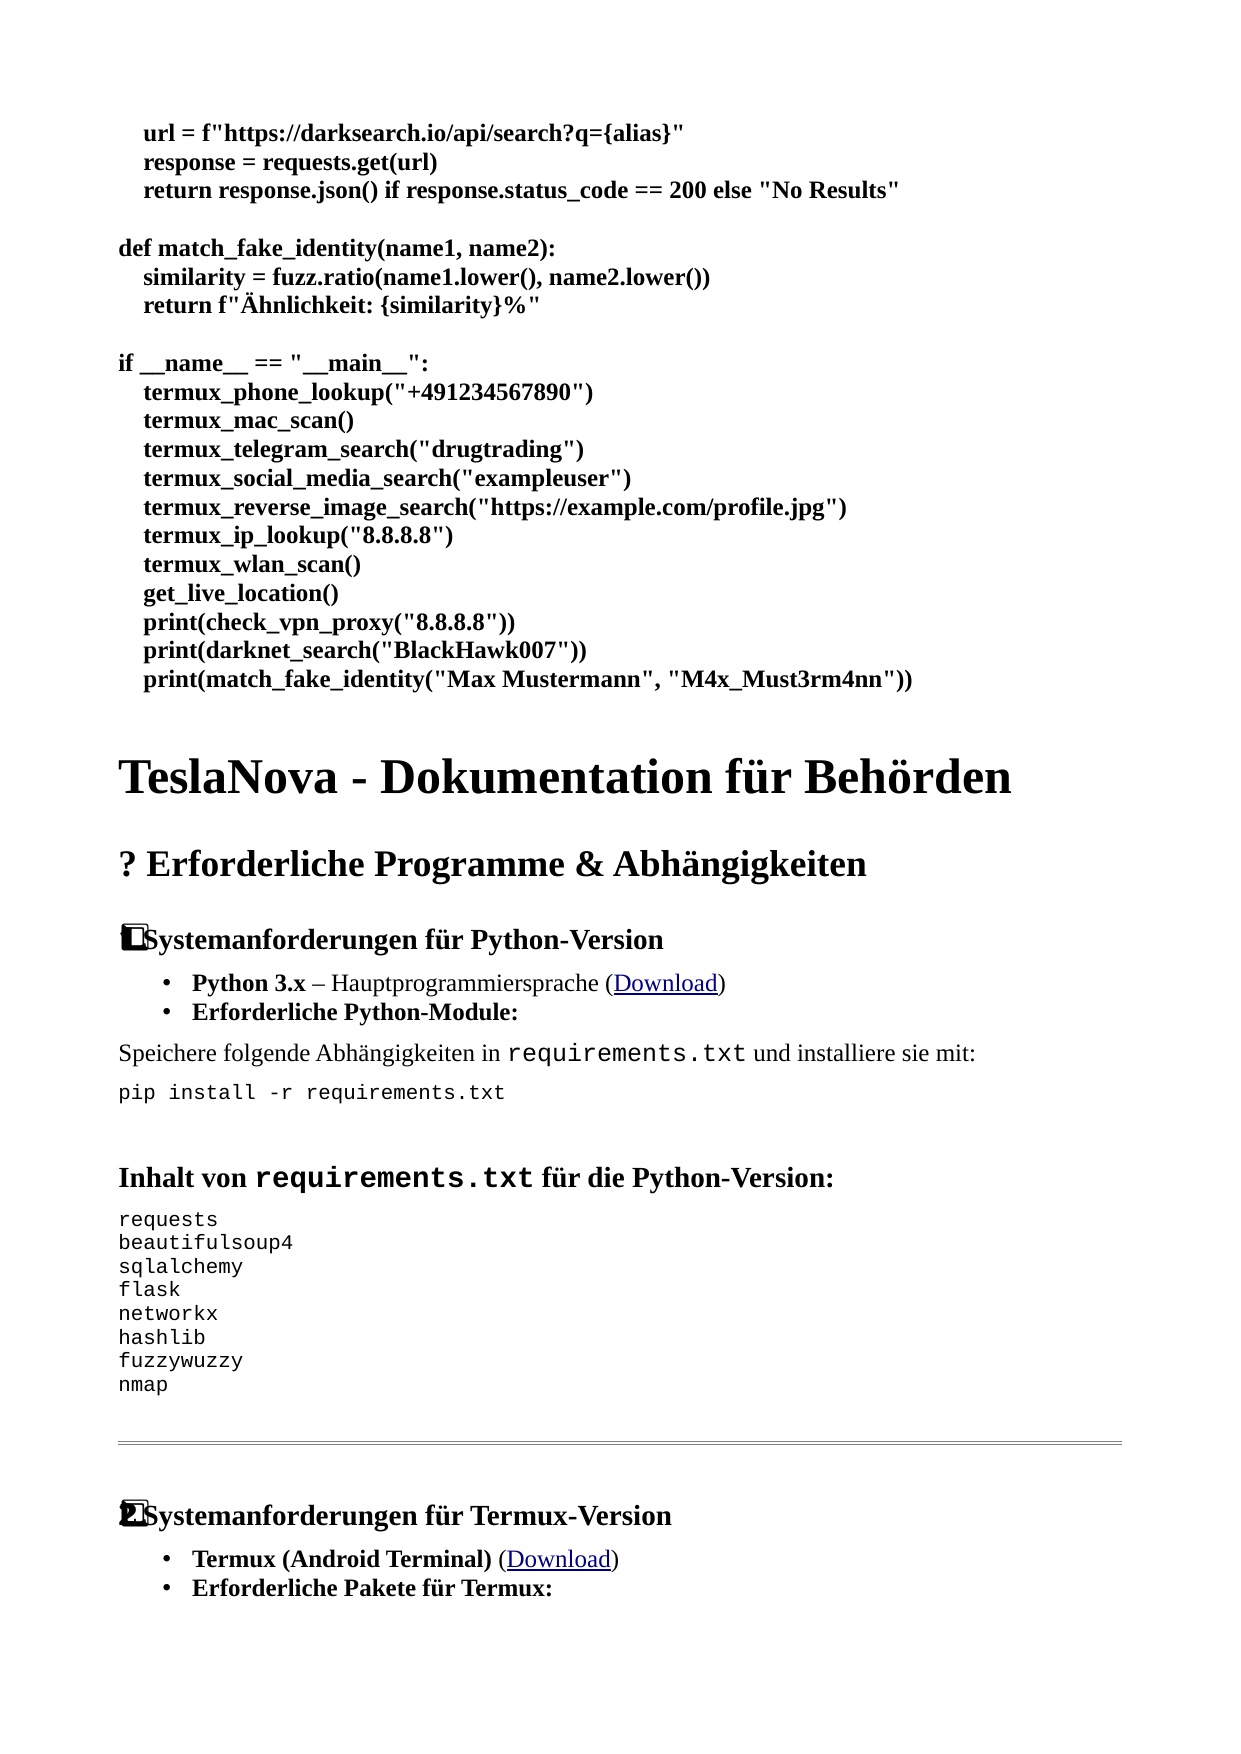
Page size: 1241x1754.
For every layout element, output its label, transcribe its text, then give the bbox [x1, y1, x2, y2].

subtitle TeslaNova - Dokumentation für Behörden [118, 747, 1122, 804]
text termux_wlan_scan() [118, 549, 1122, 578]
text nmap [118, 1374, 1122, 1398]
text termux_social_media_search("exampleuser") [118, 463, 1122, 492]
text termux_ip_lookup("8.8.8.8") [118, 521, 1122, 549]
text def match_fake_identity(name1, name2): [118, 233, 1122, 262]
text print(match_fake_identity("Max Mustermann", "M4x_Must3rm4nn")) [118, 664, 1122, 693]
text url = f"https://darksearch.io/api/search?q={alias}" [118, 118, 1122, 147]
text requests [118, 1208, 1122, 1232]
text termux_reverse_image_search("https://example.com/profile.jpg") [118, 492, 1122, 521]
text print(check_vpn_proxy("8.8.8.8")) [118, 607, 1122, 636]
subtitle 1️⃣ Systemanforderungen für Python-Version [118, 922, 1122, 956]
text response = requests.get(url) [118, 147, 1122, 176]
text sqlalchemy [118, 1256, 1122, 1279]
subtitle 2️⃣ Systemanforderungen für Termux-Version [118, 1498, 1122, 1532]
text get_live_location() [118, 578, 1122, 607]
text Speichere folgende Abhängigkeiten in requirements.txt und installiere sie mit: [118, 1038, 1122, 1069]
text beautifulsoup4 [118, 1232, 1122, 1256]
text termux_mac_scan() [118, 406, 1122, 434]
text pip install -r requirements.txt [118, 1082, 1122, 1106]
text print(darknet_search("BlackHawk007")) [118, 636, 1122, 664]
text return response.json() if response.status_code == 200 else "No Results" [118, 176, 1122, 204]
list Erforderliche Pakete für Termux: [162, 1573, 1122, 1602]
subtitle Inhalt von requirements.txt für die Python-Version: [118, 1160, 1122, 1196]
text flask [118, 1279, 1122, 1303]
text similarity = fuzz.ratio(name1.lower(), name2.lower()) [118, 262, 1122, 291]
text termux_phone_lookup("+491234567890") [118, 377, 1122, 406]
text termux_telegram_search("drugtrading") [118, 434, 1122, 463]
list Termux (Android Terminal) (Download) [162, 1544, 1122, 1573]
text hashlib [118, 1327, 1122, 1350]
text fuzzywuzzy [118, 1350, 1122, 1374]
text networkx [118, 1303, 1122, 1327]
subtitle ? Erforderliche Programme & Abhängigkeiten [118, 842, 1122, 885]
text if __name__ == "__main__": [118, 348, 1122, 377]
text return f"Ähnlichkeit: {similarity}%" [118, 291, 1122, 319]
list Python 3.x – Hauptprogrammiersprache (Download) [162, 968, 1122, 997]
list Erforderliche Python-Module: [162, 997, 1122, 1026]
